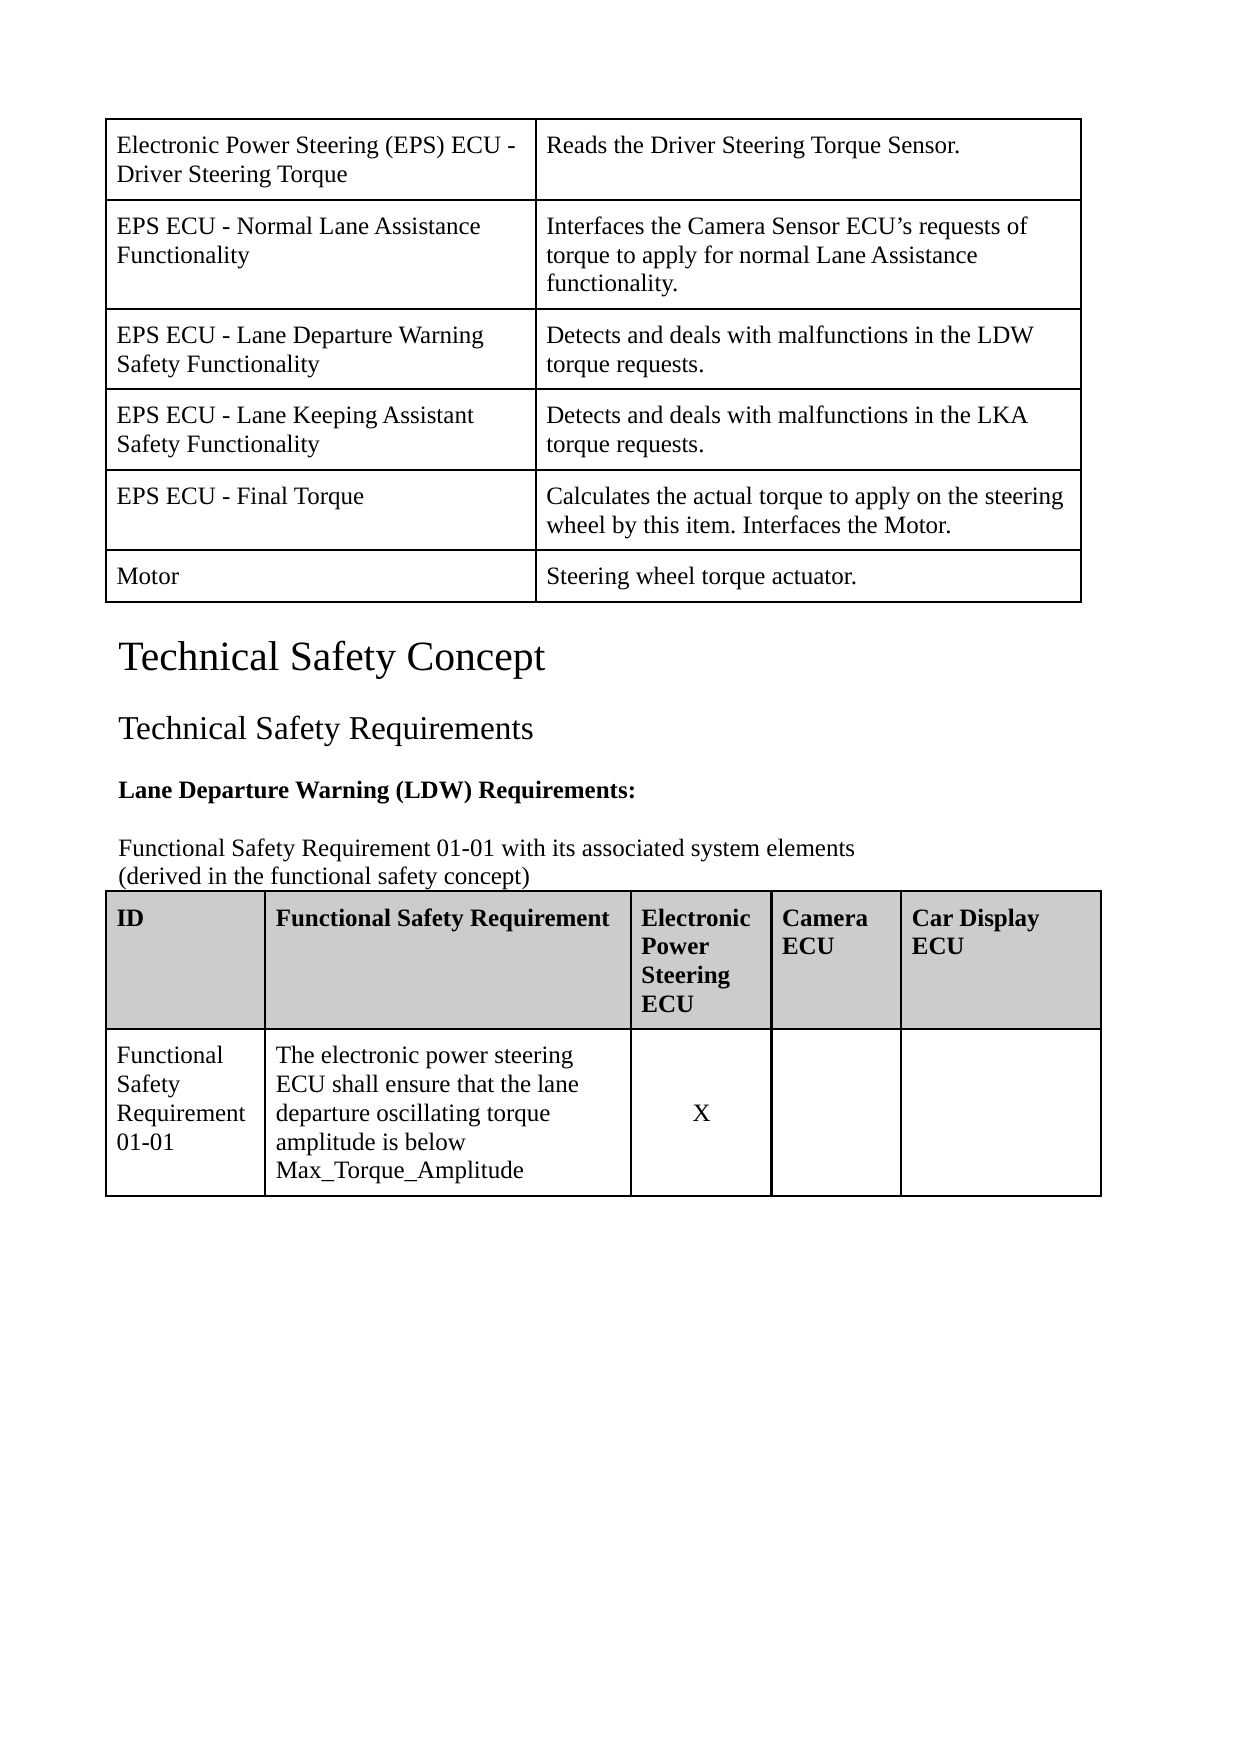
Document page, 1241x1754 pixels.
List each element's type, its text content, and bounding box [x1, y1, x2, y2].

table_cell Interfaces the Camera Sensor ECU’s requests of torque to apply for normal Lane Assistance functionality. [537, 201, 1080, 308]
table_cell Detects and deals with malfunctions in the LDW torque requests. [537, 310, 1080, 388]
text Functional Safety Requirement 01-01 with its associated system elements [118, 833, 1122, 861]
table_cell Reads the Driver Steering Torque Sensor. [537, 120, 1080, 198]
table_cell [902, 1030, 1100, 1195]
text Lane Departure Warning (LDW) Requirements: [118, 775, 1122, 804]
table_cell Calculates the actual torque to apply on the steering wheel by this item. Interfaces the Motor. [537, 471, 1080, 549]
table_header ID [107, 892, 264, 1028]
table_header Electronic Power Steering ECU [632, 892, 770, 1028]
table_cell Electronic Power Steering (EPS) ECU - Driver Steering Torque [107, 120, 535, 198]
table_cell The electronic power steering ECU shall ensure that the lane departure oscillating torque amplitude is below Max_Torque_Amplitude [266, 1030, 630, 1195]
table_cell Steering wheel torque actuator. [537, 551, 1080, 601]
table_cell Detects and deals with malfunctions in the LKA torque requests. [537, 390, 1080, 468]
table_cell Functional Safety Requirement 01-01 [107, 1030, 264, 1195]
table_header Camera ECU [773, 892, 900, 1028]
table_cell X [632, 1030, 770, 1195]
table_cell [773, 1030, 900, 1195]
text (derived in the functional safety concept) [118, 861, 1122, 890]
subtitle Technical Safety Requirements [118, 708, 1122, 746]
table_cell EPS ECU - Lane Keeping Assistant Safety Functionality [107, 390, 535, 468]
table_cell EPS ECU - Final Torque [107, 471, 535, 549]
table_cell EPS ECU - Normal Lane Assistance Functionality [107, 201, 535, 308]
table_cell Motor [107, 551, 535, 601]
subtitle Technical Safety Concept [118, 631, 1122, 679]
table_header Functional Safety Requirement [266, 892, 630, 1028]
table_cell EPS ECU - Lane Departure Warning Safety Functionality [107, 310, 535, 388]
table_header Car Display ECU [902, 892, 1100, 1028]
